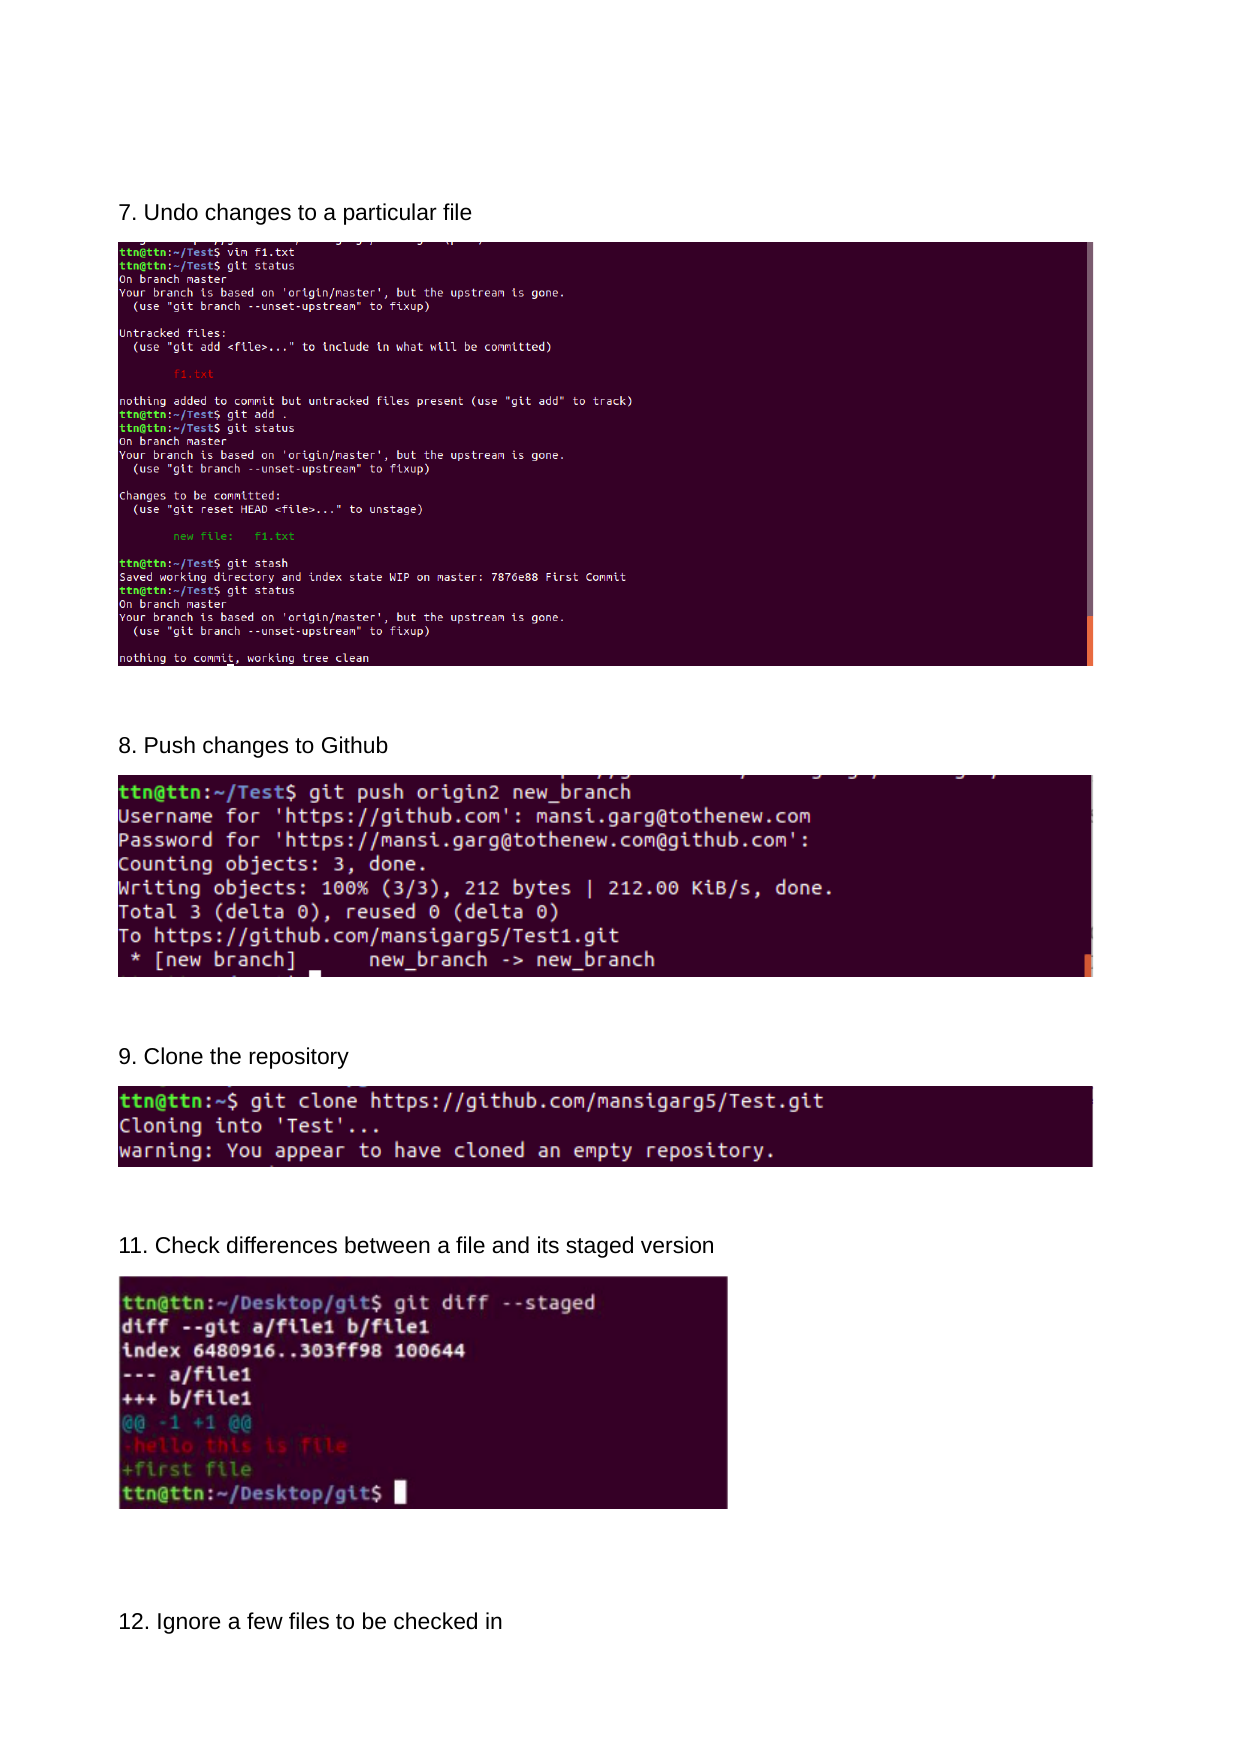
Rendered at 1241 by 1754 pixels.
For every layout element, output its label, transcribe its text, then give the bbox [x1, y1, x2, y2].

picture [118, 1086, 1094, 1167]
picture [118, 1276, 728, 1509]
text 11. Check differences between a file and its staged version [118, 1232, 1122, 1259]
picture [118, 242, 1094, 666]
text 9. Clone the repository [118, 1043, 1122, 1069]
text 7. Undo changes to a particular file [118, 199, 1122, 225]
text 8. Push changes to Github [118, 732, 1122, 758]
picture [118, 775, 1094, 977]
text 12. Ignore a few files to be checked in [118, 1608, 1122, 1634]
